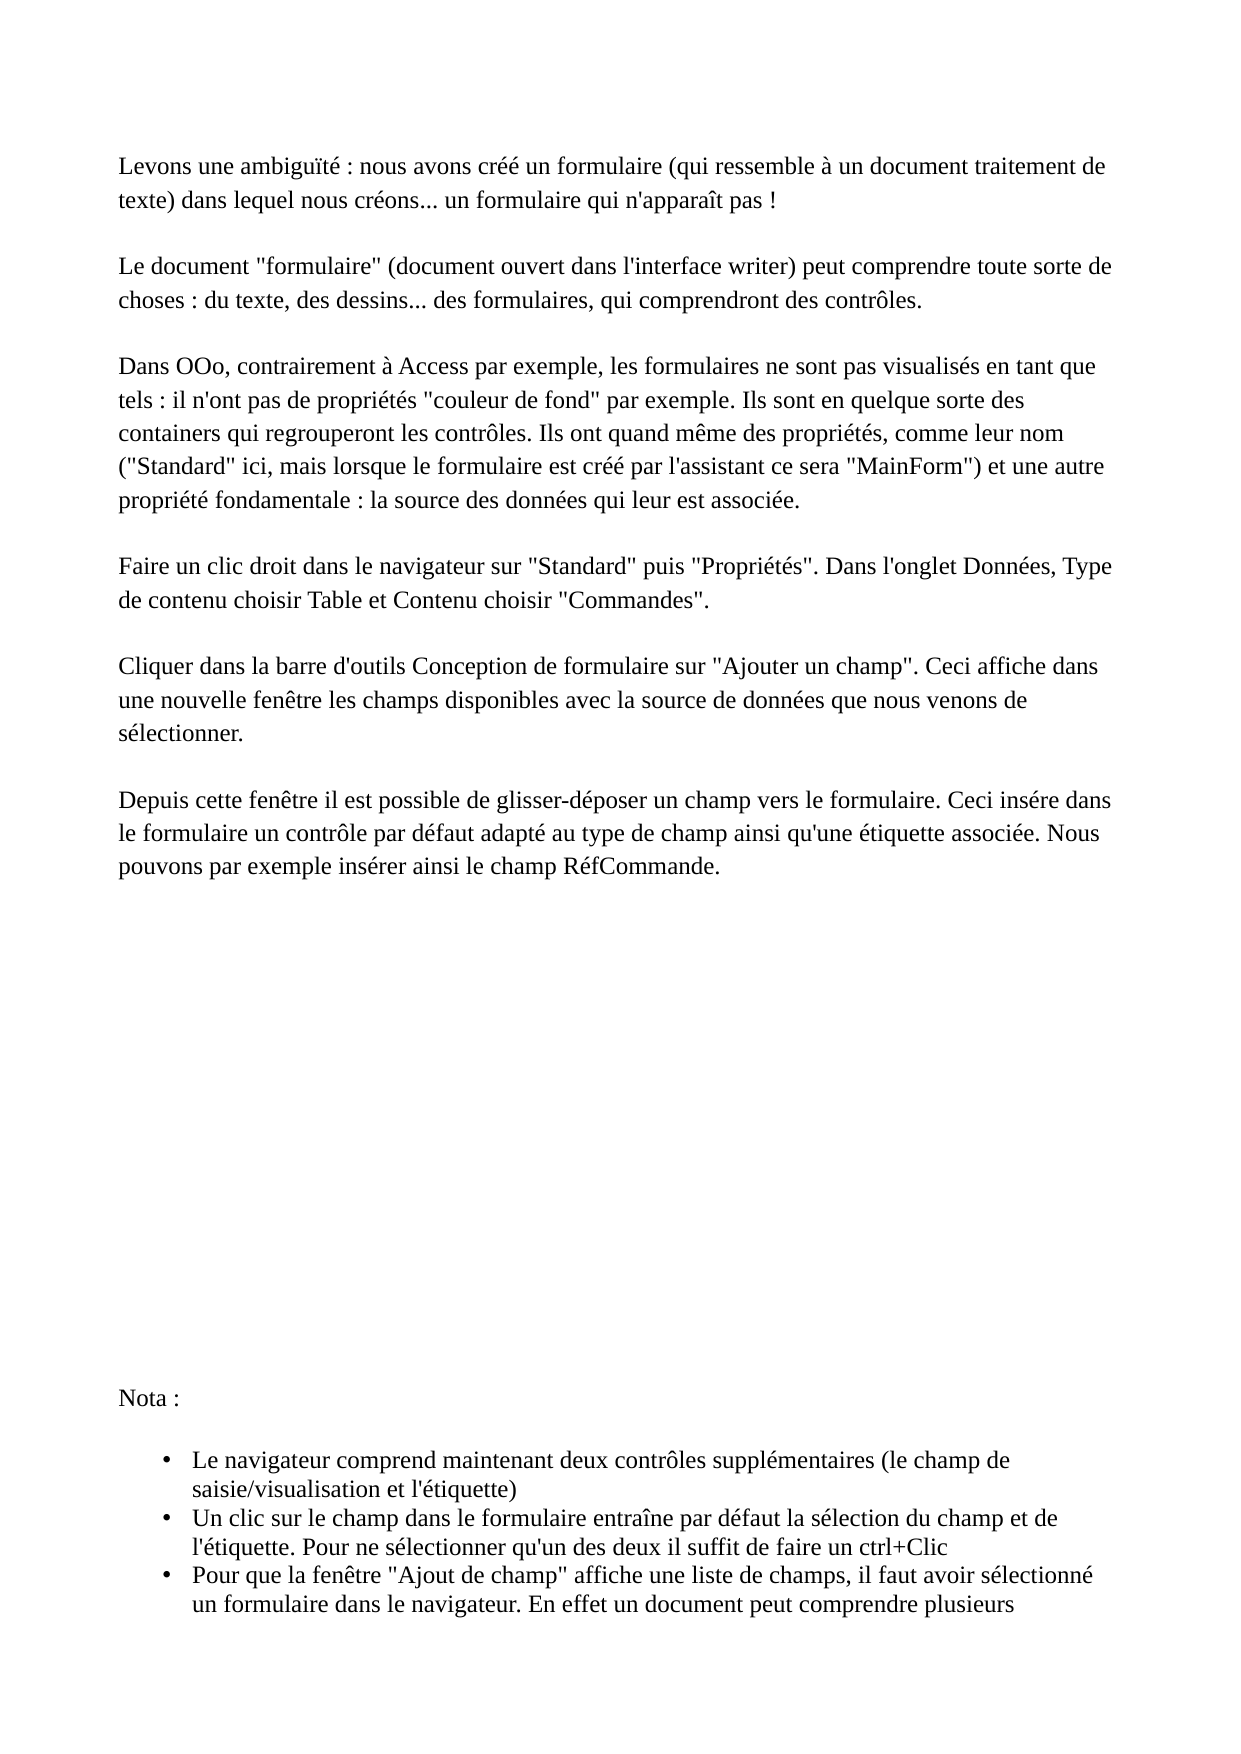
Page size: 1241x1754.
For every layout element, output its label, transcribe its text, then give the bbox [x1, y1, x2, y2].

list Pour que la fenêtre "Ajout de champ" affiche une liste de champs, il faut avoir sélectionné un formulaire dans le navigateur. En effet un document peut comprendre plusieurs [162, 1560, 1122, 1618]
list Un clic sur le champ dans le formulaire entraîne par défaut la sélection du champ et de l'étiquette. Pour ne sélectionner qu'un des deux il suffit de faire un ctrl+Clic [162, 1503, 1122, 1560]
list Le navigateur comprend maintenant deux contrôles supplémentaires (le champ de saisie/visualisation et l'étiquette) [162, 1445, 1122, 1503]
text Levons une ambiguïté : nous avons créé un formulaire (qui ressemble à un document traitement de texte) dans lequel nous créons... un formulaire qui n'apparaît pas ! Le document "formulaire" (document ouvert dans l'interface writer) peut comprendre toute sorte de choses : du texte, des dessins... des formulaires, qui comprendront des contrôles. Dans OOo, contrairement à Access par exemple, les formulaires ne sont pas visualisés en tant que tels : il n'ont pas de propriétés "couleur de fond" par exemple. Ils sont en quelque sorte des containers qui regrouperont les contrôles. Ils ont quand même des propriétés, comme leur nom ("Standard" ici, mais lorsque le formulaire est créé par l'assistant ce sera "MainForm") et une autre propriété fondamentale : la source des données qui leur est associée. Faire un clic droit dans le navigateur sur "Standard" puis "Propriétés". Dans l'onglet Données, Type de contenu choisir Table et Contenu choisir "Commandes". Cliquer dans la barre d'outils Conception de formulaire sur "Ajouter un champ". Ceci affiche dans une nouvelle fenêtre les champs disponibles avec la source de données que nous venons de sélectionner. Depuis cette fenêtre il est possible de glisser-déposer un champ vers le formulaire. Ceci insére dans le formulaire un contrôle par défaut adapté au type de champ ainsi qu'une étiquette associée. Nous pouvons par exemple insérer ainsi le champ RéfCommande. Nota : [118, 118, 1122, 1411]
